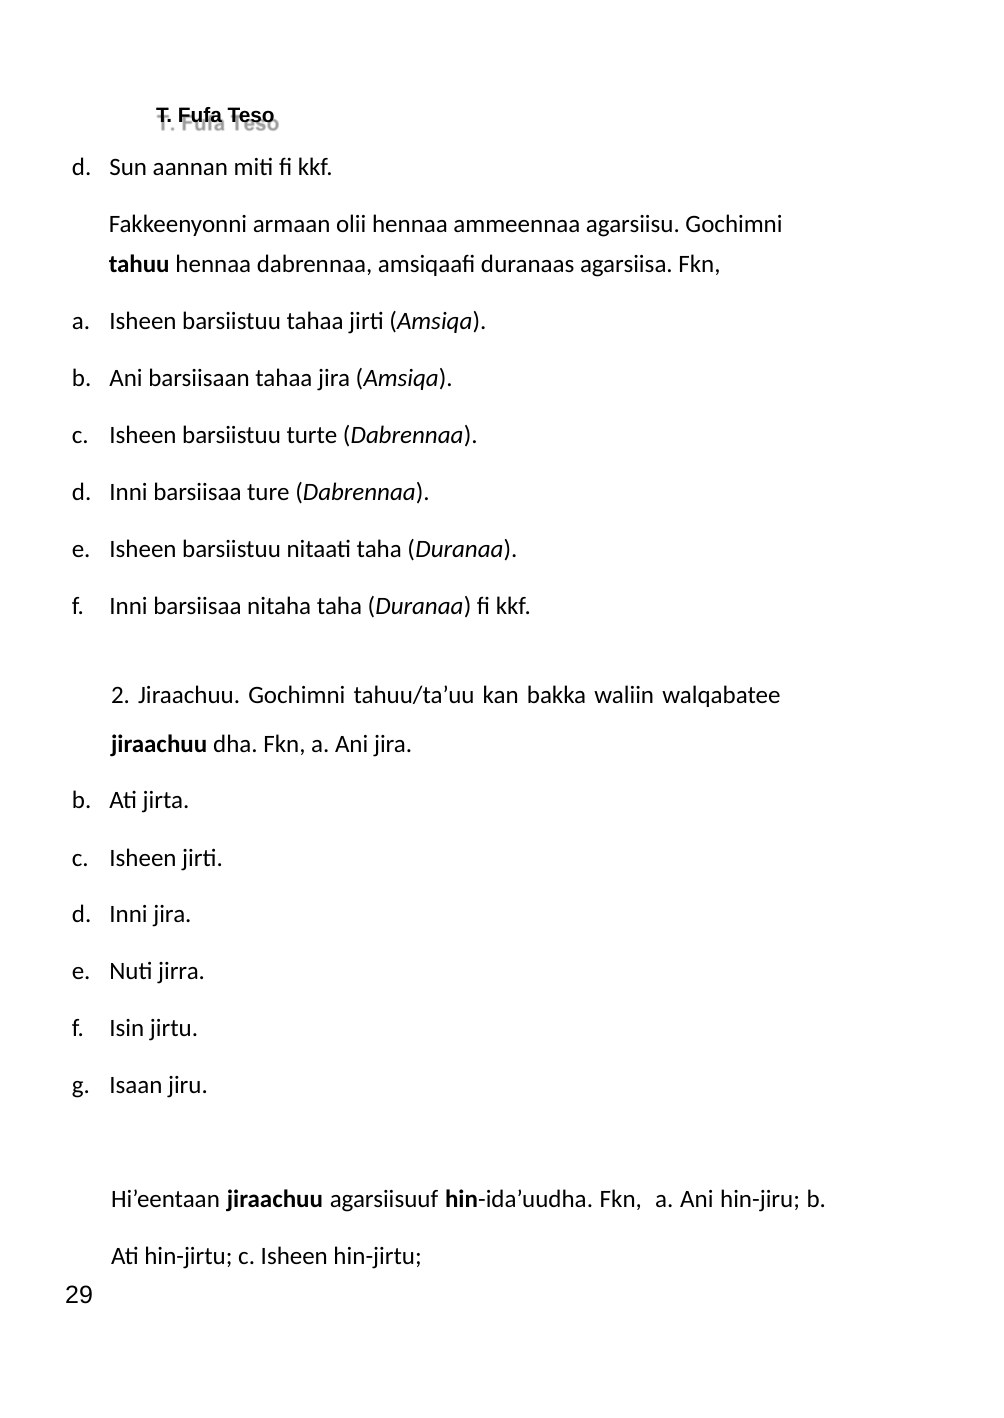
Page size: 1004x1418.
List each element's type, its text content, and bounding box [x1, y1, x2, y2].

list Inni barsiisaa nitaha taha (Duranaa) fi kkf. [72, 590, 839, 620]
list Isheen jirti. [72, 842, 839, 872]
list Isin jirtu. [72, 1012, 839, 1043]
list Nuti jirra. [72, 955, 839, 986]
list Ati jirta. [72, 784, 839, 815]
list Isaan jiru. [72, 1069, 839, 1100]
text Hi’eentaan jiraachuu agarsiisuuf hin-ida’uudha. Fkn, a. Ani hin-jiru; b. Ati hin-jirtu; c. Isheen hin-jirtu; [111, 1183, 827, 1270]
text 2. Jiraachuu. Gochimni tahuu/ta’uu kan bakka waliin walqabatee jiraachuu dha. Fkn, a. Ani jira. [111, 679, 781, 758]
list Isheen barsiistuu nitaati taha (Duranaa). [72, 533, 839, 563]
text Fakkeenyonni armaan olii hennaa ammeennaa agarsiisu. Gochimni tahuu hennaa dabrennaa, amsiqaafi duranaas agarsiisa. Fkn, [108, 208, 840, 279]
list Inni barsiisaa ture (Dabrennaa). [72, 476, 839, 506]
list Inni jira. [72, 898, 839, 929]
list Ani barsiisaan tahaa jira (Amsiqa). [72, 362, 839, 393]
list Isheen barsiistuu tahaa jirti (Amsiqa). [72, 305, 839, 336]
list Isheen barsiistuu turte (Dabrennaa). [72, 419, 839, 449]
picture [142, 102, 311, 149]
list Sun aannan miti fi kkf. [72, 151, 839, 182]
